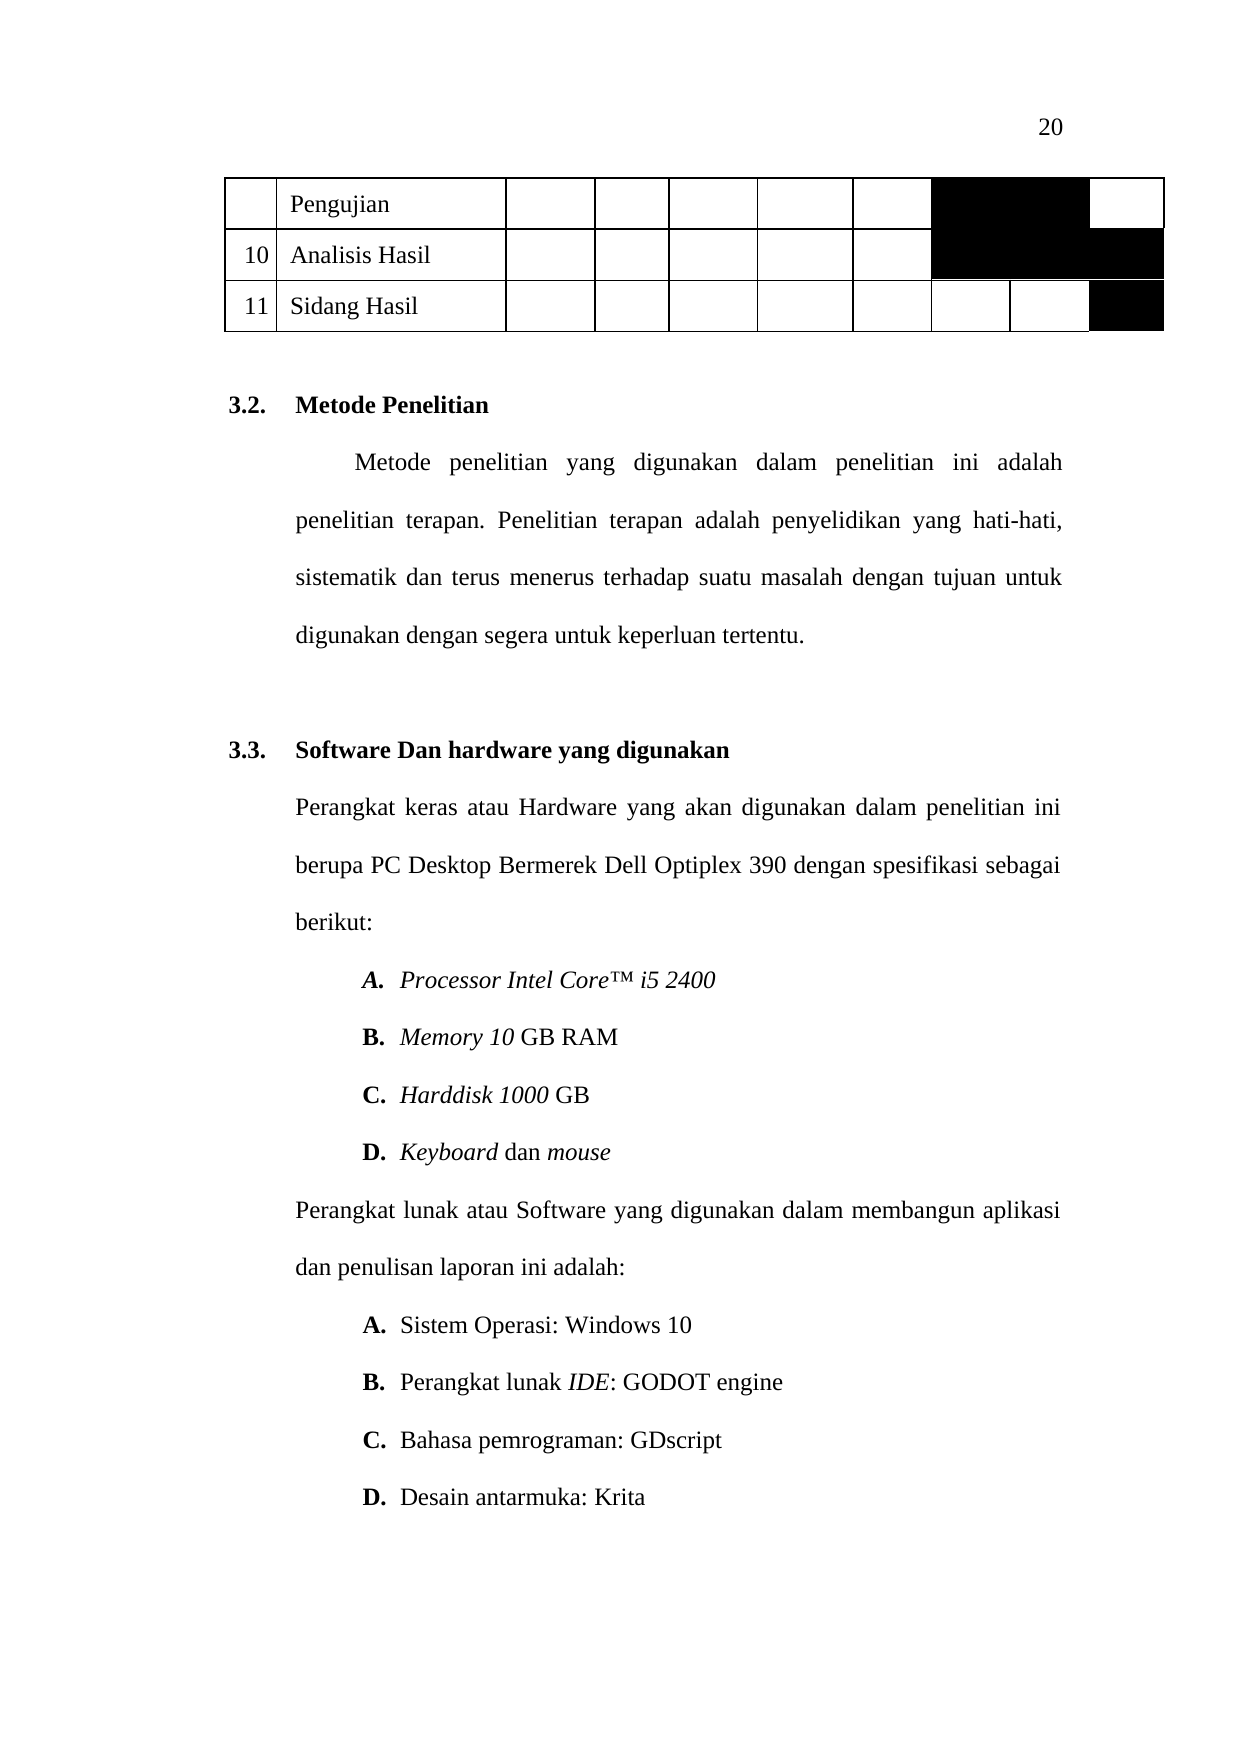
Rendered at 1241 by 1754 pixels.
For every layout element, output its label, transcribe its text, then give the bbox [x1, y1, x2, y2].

table_cell 10 [226, 230, 276, 279]
table_cell [854, 230, 931, 279]
table_cell [596, 179, 668, 228]
table_cell [226, 179, 276, 228]
table_cell [1089, 280, 1164, 331]
table_cell [507, 281, 594, 331]
subtitle Keyboard dan mouse [362, 1137, 1063, 1166]
subtitle Perangkat keras atau Hardware yang akan digunakan dalam penelitian ini berupa PC Desktop Bermerek Dell Optiplex 390 dengan spesifikasi sebagai berikut: [295, 792, 1062, 936]
subtitle Perangkat lunak atau Software yang digunakan dalam membangun aplikasi dan penulisan laporan ini adalah: [295, 1195, 1062, 1281]
table_cell [596, 281, 668, 331]
table_cell Pengujian [277, 179, 505, 228]
table_cell [758, 230, 852, 279]
table_cell [854, 281, 931, 331]
subtitle Memory 10 GB RAM [362, 1022, 1063, 1051]
subtitle Metode Penelitian [266, 390, 1062, 418]
table_cell 11 [226, 281, 276, 331]
table_cell [758, 179, 852, 228]
table_cell [670, 281, 757, 331]
subtitle Perangkat lunak IDE: GODOT engine [362, 1367, 1063, 1396]
table_cell Analisis Hasil [277, 230, 505, 279]
table_cell Sidang Hasil [277, 281, 505, 331]
table_cell [758, 281, 852, 331]
subtitle Processor Intel Core™ i5 2400 [362, 965, 1063, 993]
table_cell [932, 228, 1164, 279]
table_cell [932, 281, 1009, 331]
subtitle Sistem Operasi: Windows 10 [362, 1310, 1063, 1338]
subtitle Harddisk 1000 GB [362, 1080, 1063, 1108]
table_cell [670, 179, 757, 228]
subtitle Bahasa pemrograman: GDscript [362, 1425, 1063, 1453]
subtitle Software Dan hardware yang digunakan [266, 735, 1062, 763]
table_cell [932, 177, 1088, 228]
subtitle Metode penelitian yang digunakan dalam penelitian ini adalah penelitian terapan. Penelitian terapan adalah penyelidikan yang hati-hati, sistematik dan terus menerus terhadap suatu masalah dengan tujuan untuk digunakan dengan segera untuk keperluan tertentu. [295, 447, 1063, 648]
table_cell [507, 179, 594, 228]
table_cell [596, 230, 668, 279]
table_cell [854, 179, 931, 228]
table_cell [507, 230, 594, 279]
table_cell [1090, 179, 1163, 228]
table_cell [670, 230, 757, 279]
subtitle Desain antarmuka: Krita [362, 1482, 1063, 1511]
table_cell [1011, 281, 1089, 331]
